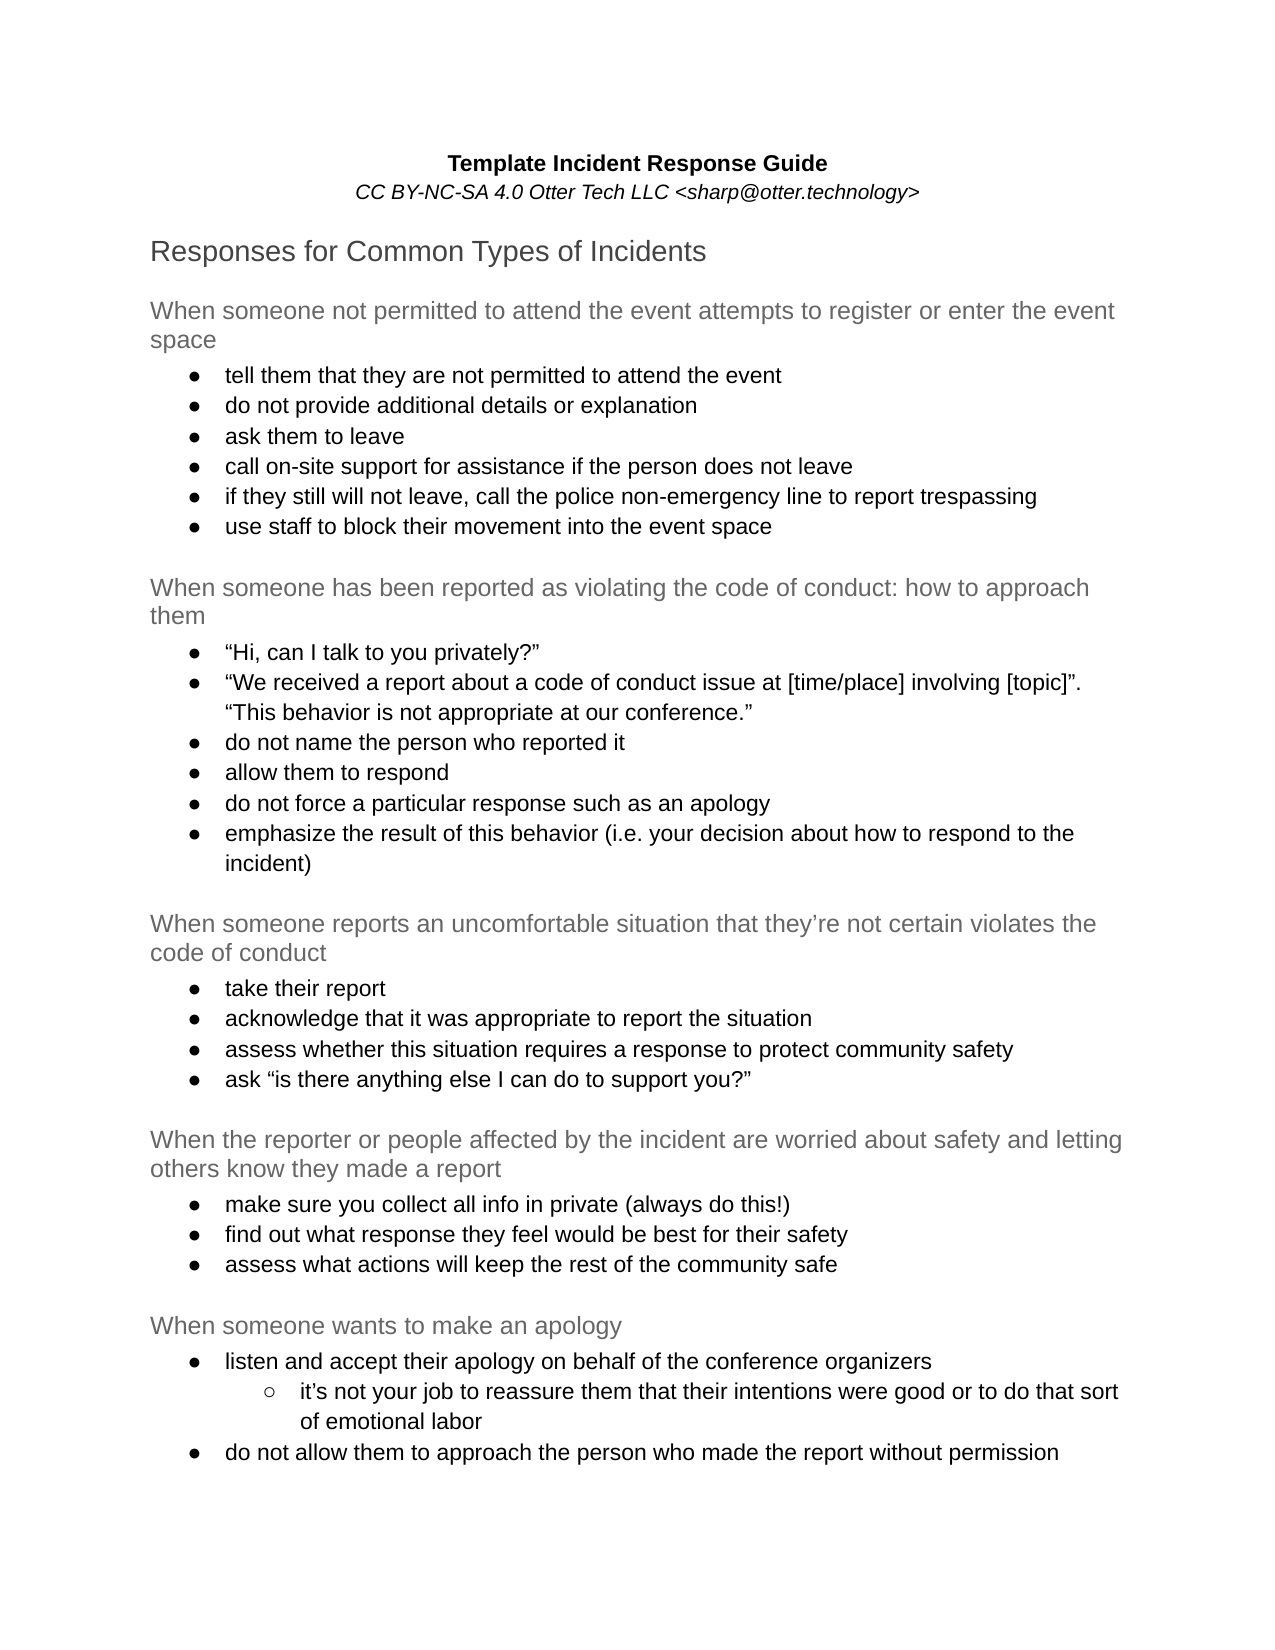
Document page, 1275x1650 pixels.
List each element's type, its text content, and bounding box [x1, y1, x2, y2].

list take their report [187, 975, 1125, 1001]
list emphasize the result of this behavior (i.e. your decision about how to respond to the incident) [187, 820, 1125, 876]
list listen and accept their apology on behalf of the conference organizers [187, 1348, 1125, 1374]
subtitle When someone has been reported as violating the code of conduct: how to approach them [150, 573, 1125, 630]
list it’s not your job to reassure them that their intentions were good or to do that sort of emotional labor [262, 1378, 1125, 1434]
list do not allow them to approach the person who made the report without permission [187, 1438, 1125, 1465]
list use staff to block their movement into the event space [187, 513, 1125, 539]
subtitle When the reporter or people affected by the incident are worried about safety and letting others know they made a report [150, 1125, 1125, 1183]
list ask them to leave [187, 423, 1125, 449]
list find out what response they feel would be best for their safety [187, 1221, 1125, 1247]
list “Hi, can I talk to you privately?” [187, 638, 1125, 665]
subtitle When someone reports an uncomfortable situation that they’re not certain violates the code of conduct [150, 909, 1125, 967]
list do not force a particular response such as an apology [187, 789, 1125, 816]
subtitle Responses for Common Types of Incidents [150, 234, 1125, 267]
list call on-site support for assistance if the person does not leave [187, 453, 1125, 479]
list do not provide additional details or explanation [187, 392, 1125, 419]
list allow them to respond [187, 759, 1125, 786]
subtitle When someone wants to make an apology [150, 1311, 1125, 1339]
subtitle When someone not permitted to attend the event attempts to register or enter the event space [150, 296, 1125, 354]
list tell them that they are not permitted to attend the event [187, 362, 1125, 388]
list “We received a report about a code of conduct issue at [time/place] involving [topic]”. “This behavior is not appropriate at our conference.” [187, 669, 1125, 725]
list make sure you collect all info in private (always do this!) [187, 1191, 1125, 1217]
list assess whether this situation requires a response to protect community safety [187, 1036, 1125, 1062]
list do not name the person who reported it [187, 729, 1125, 755]
list assess what actions will keep the rest of the community safe [187, 1251, 1125, 1278]
list acknowledge that it was appropriate to report the situation [187, 1005, 1125, 1032]
list ask “is there anything else I can do to support you?” [187, 1066, 1125, 1092]
list if they still will not leave, call the police non-emergency line to report trespassing [187, 483, 1125, 509]
